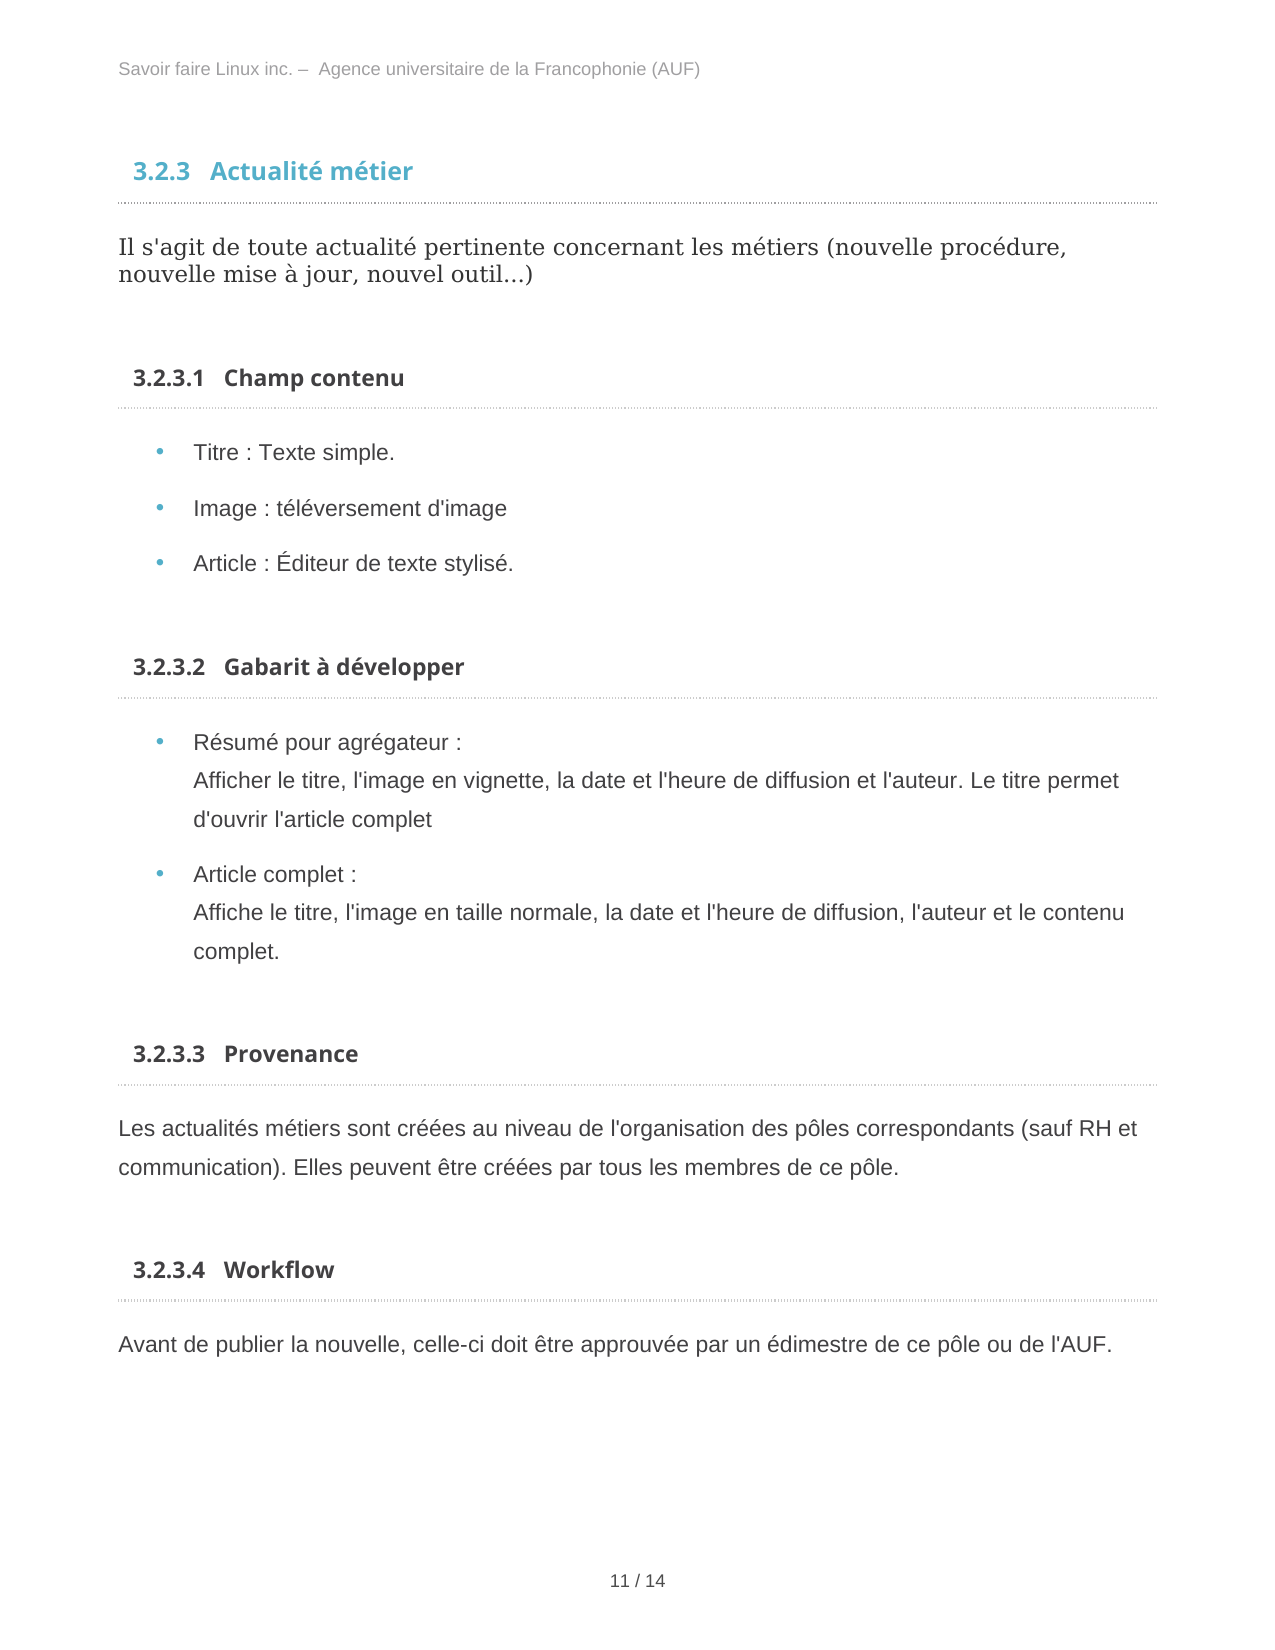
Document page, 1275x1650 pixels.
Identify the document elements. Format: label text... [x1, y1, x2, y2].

subtitle Provenance [118, 1023, 1157, 1086]
text Avant de publier la nouvelle, celle-ci doit être approuvée par un édimestre de ce pôle ou de l'AUF. [118, 1332, 1157, 1357]
subtitle Champ contenu [118, 347, 1157, 409]
subtitle Actualité métier [118, 138, 1157, 204]
list Article : Éditeur de texte stylisé. [156, 551, 1157, 577]
text Il s'agit de toute actualité pertinente concernant les métiers (nouvelle procédure, nouvelle mise à jour, nouvel outil...) [118, 234, 1157, 288]
text Les actualités métiers sont créées au niveau de l'organisation des pôles correspondants (sauf RH et communication). Elles peuvent être créées par tous les membres de ce pôle. [118, 1116, 1157, 1180]
list Titre : Texte simple. [156, 440, 1157, 466]
list Résumé pour agrégateur : Afficher le titre, l'image en vignette, la date et l'heure de diffusion et l'auteur. Le titre permet d'ouvrir l'article complet [156, 729, 1157, 832]
list Image : téléversement d'image [156, 495, 1157, 521]
subtitle Gabarit à développer [118, 636, 1157, 699]
subtitle Workflow [118, 1239, 1157, 1302]
list Article complet : Affiche le titre, l'image en taille normale, la date et l'heure de diffusion, l'auteur et le contenu complet. [156, 861, 1157, 964]
